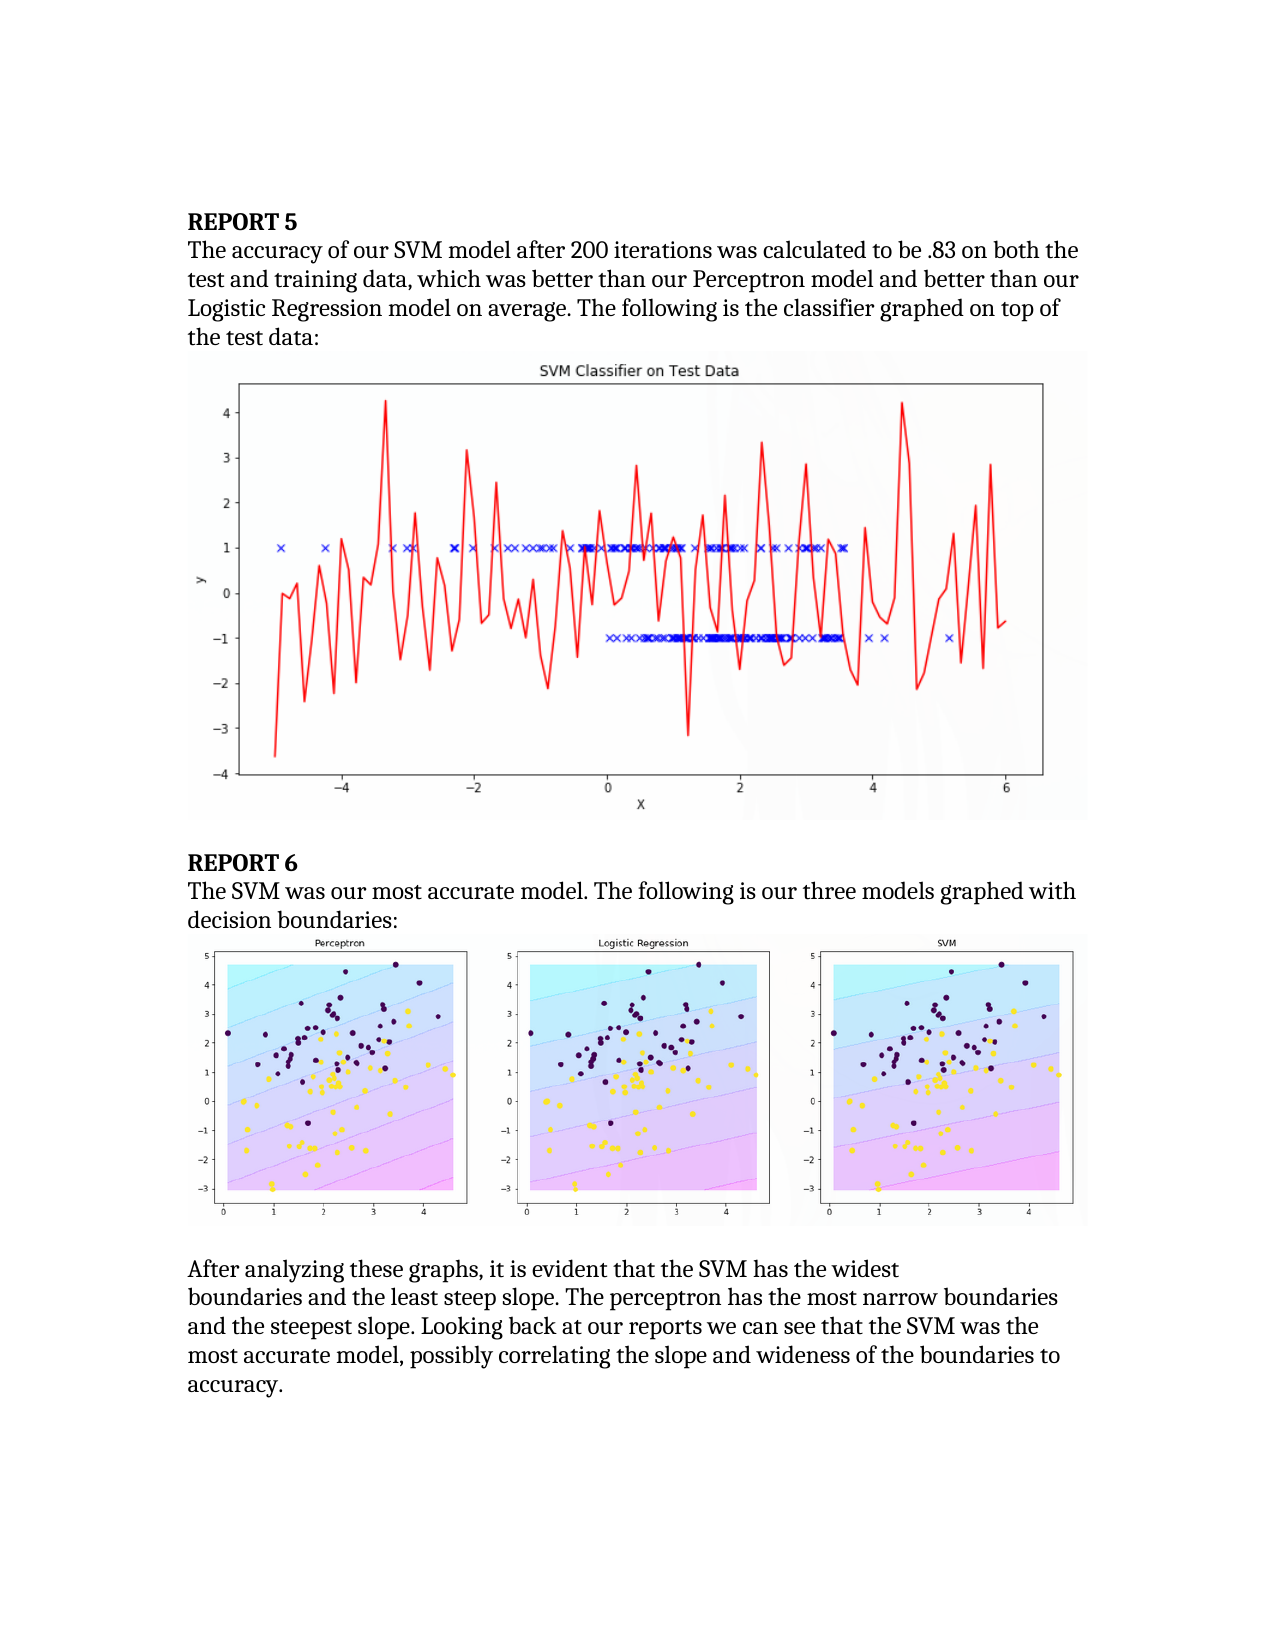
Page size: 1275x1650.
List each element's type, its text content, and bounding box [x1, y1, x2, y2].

picture [187, 934, 1088, 1226]
text REPORT 5 [187, 207, 1087, 236]
text REPORT 6 [187, 848, 1087, 877]
text After analyzing these graphs, it is evident that the SVM has the widest [187, 1254, 1087, 1283]
text The accuracy of our SVM model after 200 iterations was calculated to be .83 on both the test and training data, which was better than our Perceptron model and better than our Logistic Regression model on average. The following is the classifier graphed on top of the test data: [187, 236, 1087, 351]
text boundaries and the least steep slope. The perceptron has the most narrow boundaries and the steepest slope. Looking back at our reports we can see that the SVM was the most accurate model, possibly correlating the slope and wideness of the boundaries to accuracy. [187, 1283, 1087, 1398]
picture [187, 351, 1088, 820]
text The SVM was our most accurate model. The following is our three models graphed with decision boundaries: [187, 877, 1087, 934]
